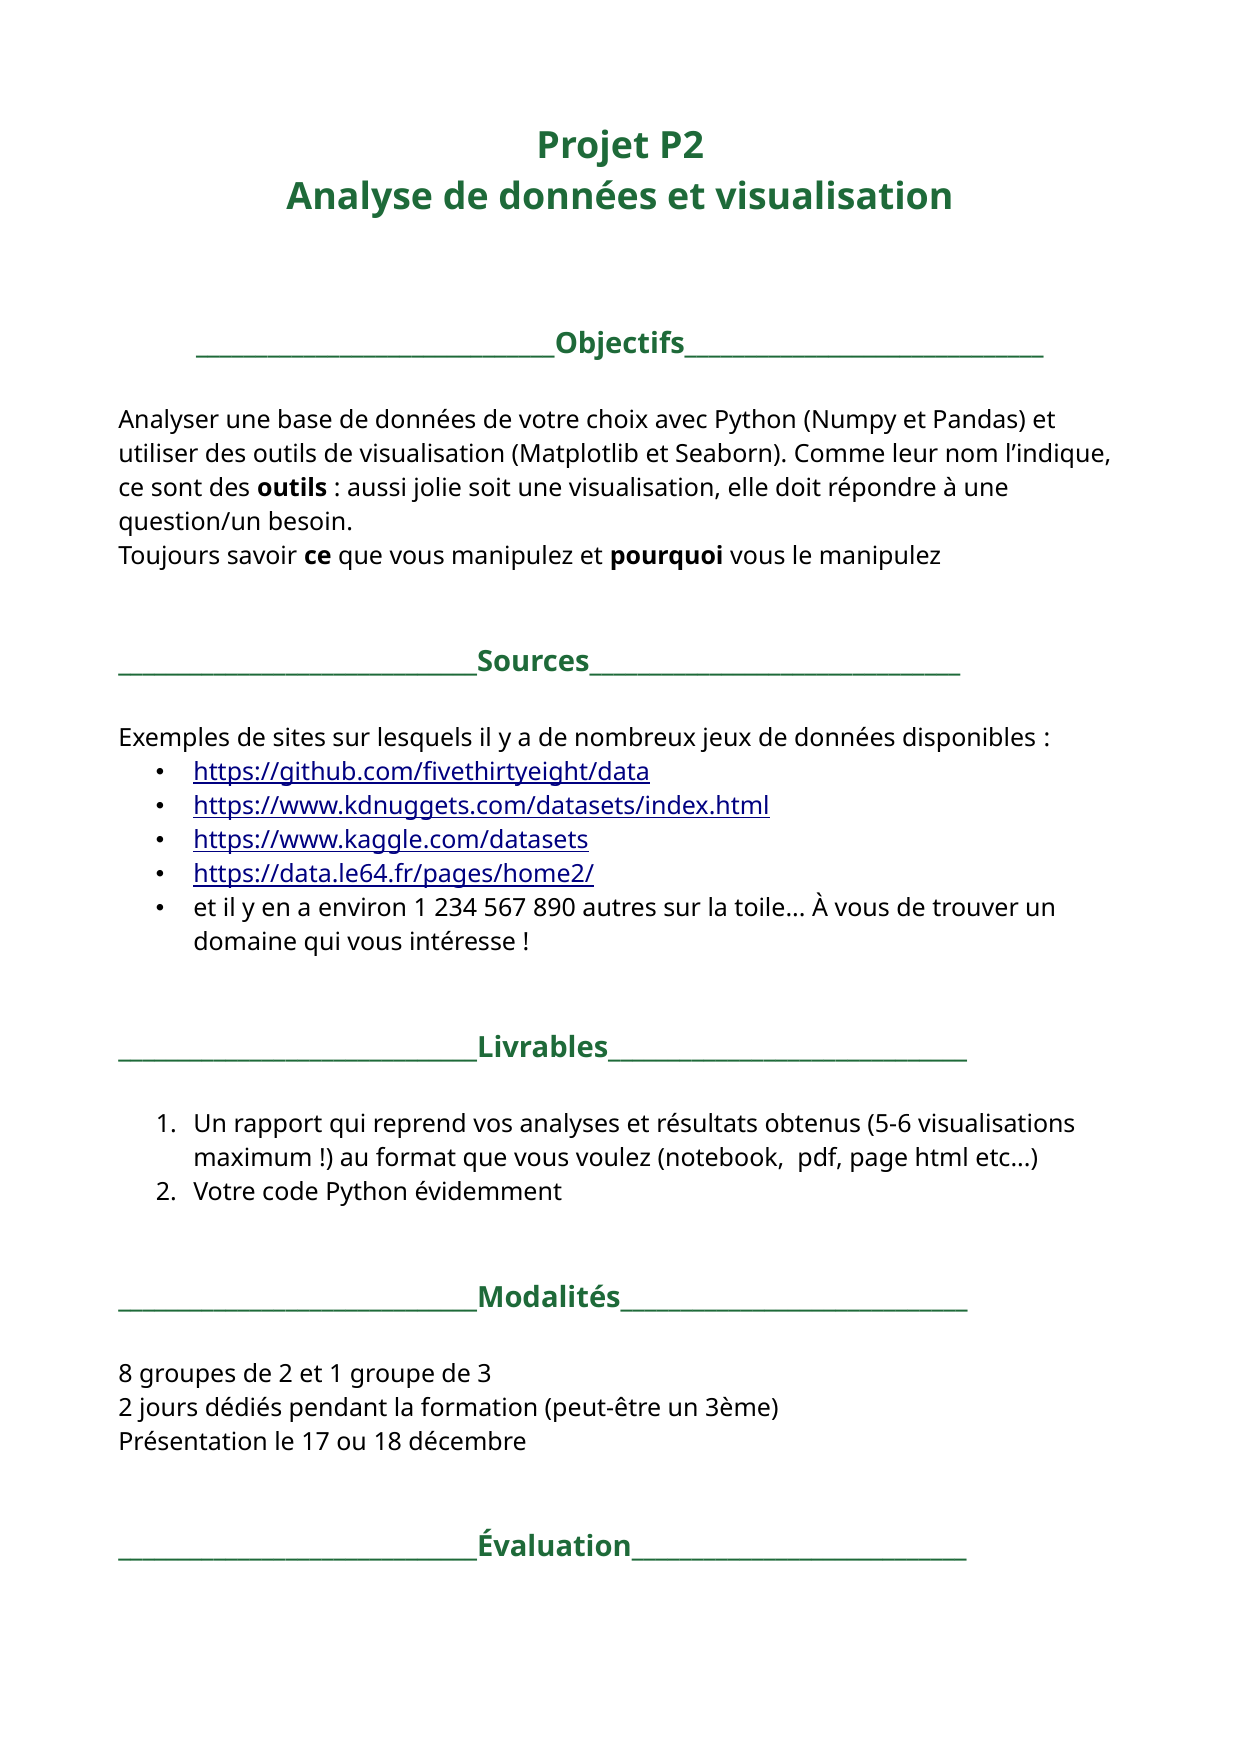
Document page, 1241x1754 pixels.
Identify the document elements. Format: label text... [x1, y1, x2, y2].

text Toujours savoir ce que vous manipulez et pourquoi vous le manipulez [118, 538, 1122, 572]
text 2 jours dédiés pendant la formation (peut-être un 3ème) [118, 1389, 1122, 1423]
list et il y en a environ 1 234 567 890 autres sur la toile... À vous de trouver un domaine qui vous intéresse ! [156, 890, 1122, 958]
text ______________________________Évaluation____________________________ [118, 1526, 1122, 1565]
list https://data.le64.fr/pages/home2/ [156, 856, 1122, 890]
text 8 groupes de 2 et 1 groupe de 3 [118, 1355, 1122, 1389]
list https://github.com/fivethirtyeight/data [156, 754, 1122, 788]
text Exemples de sites sur lesquels il y a de nombreux jeux de données disponibles : [118, 719, 1122, 754]
list Votre code Python évidemment [156, 1174, 1122, 1208]
list https://www.kdnuggets.com/datasets/index.html [156, 788, 1122, 822]
text ______________________________Livrables______________________________ [118, 1026, 1122, 1066]
text ______________________________Objectifs______________________________ [118, 322, 1122, 362]
text ______________________________Modalités_____________________________ [118, 1276, 1122, 1316]
text ______________________________Sources_______________________________ [118, 640, 1122, 680]
text Présentation le 17 ou 18 décembre [118, 1423, 1122, 1457]
text Analyse de données et visualisation [118, 169, 1122, 220]
text Analyser une base de données de votre choix avec Python (Numpy et Pandas) et utiliser des outils de visualisation (Matplotlib et Seaborn). Comme leur nom l’indique, ce sont des outils : aussi jolie soit une visualisation, elle doit répondre à une question/un besoin. [118, 402, 1122, 538]
list Un rapport qui reprend vos analyses et résultats obtenus (5-6 visualisations maximum !) au format que vous voulez (notebook, pdf, page html etc...) [156, 1106, 1122, 1174]
list https://www.kaggle.com/datasets [156, 822, 1122, 856]
text Projet P2 [118, 118, 1122, 169]
